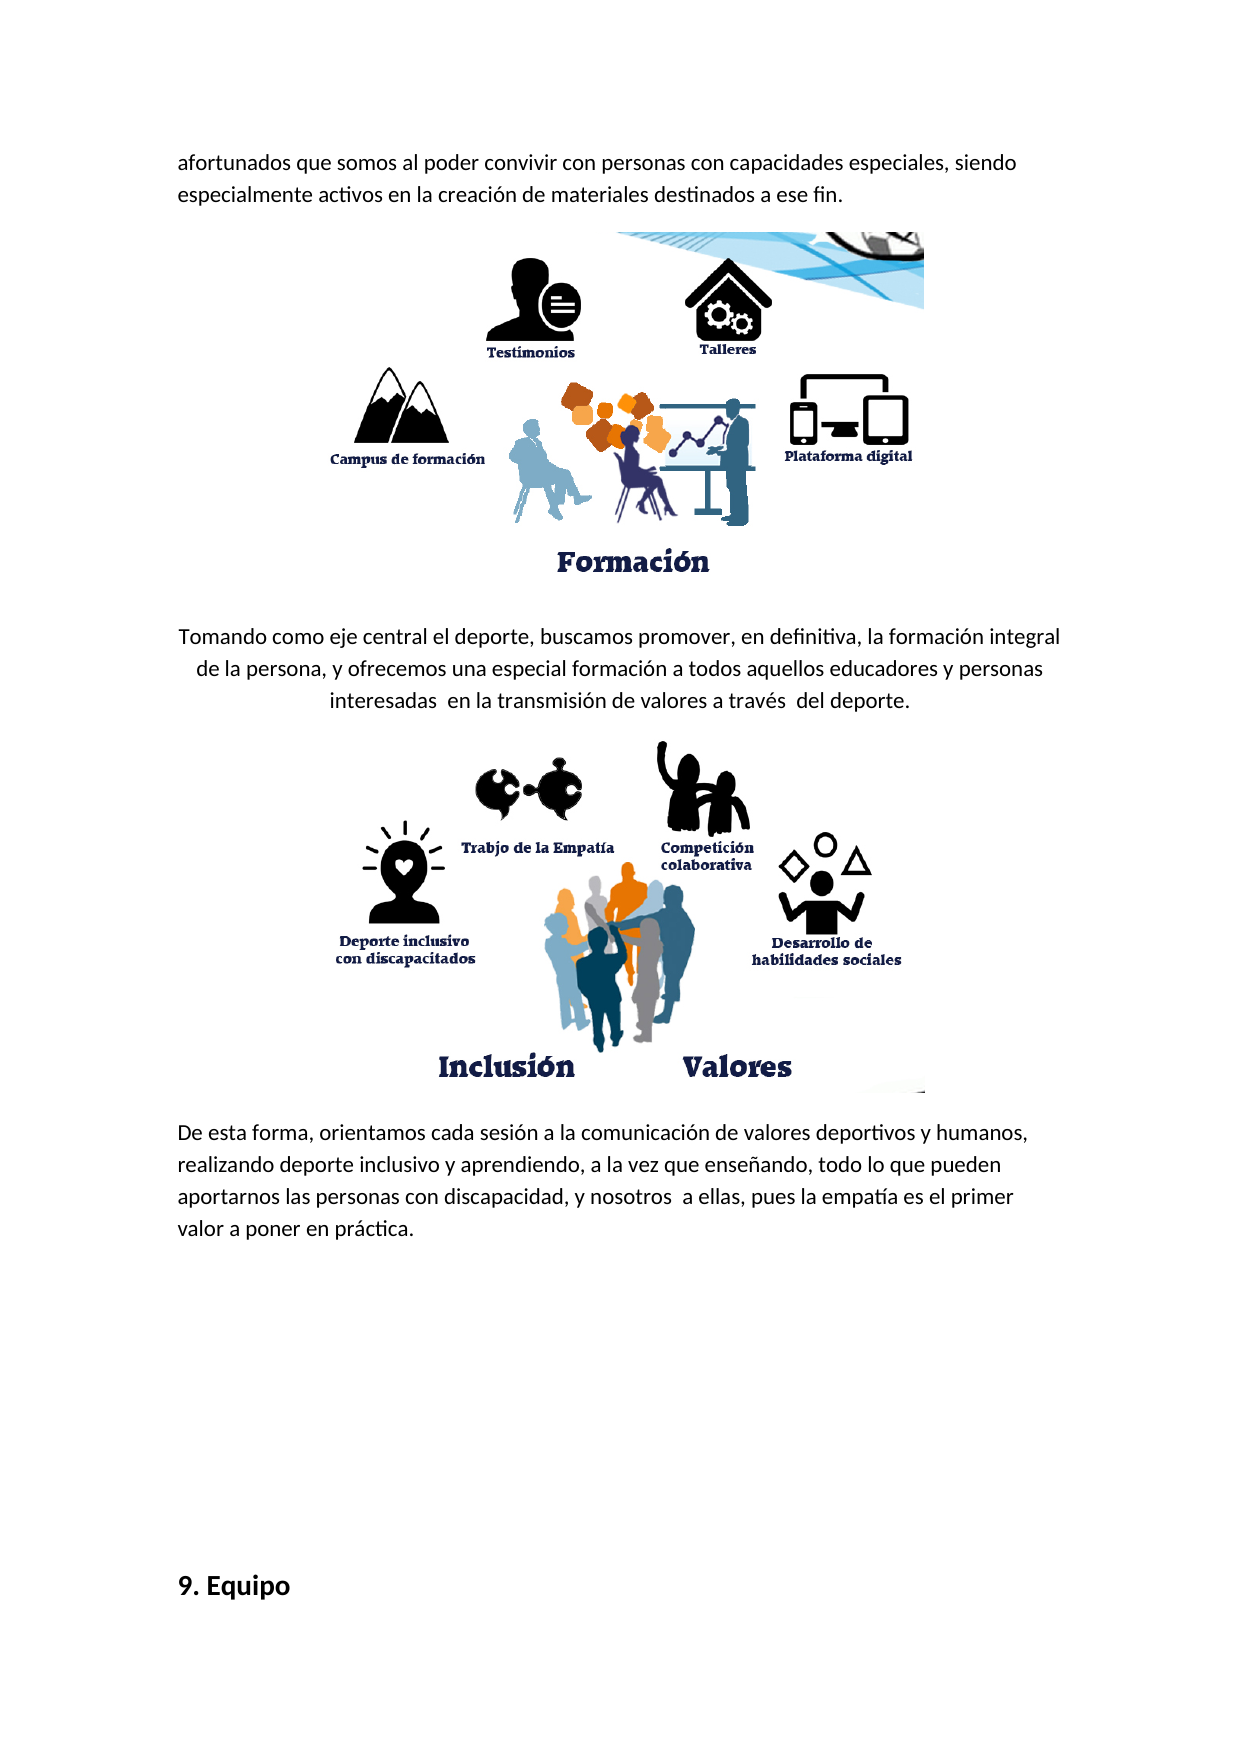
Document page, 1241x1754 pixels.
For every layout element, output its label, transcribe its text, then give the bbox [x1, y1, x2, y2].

text afortunados que somos al poder convivir con personas con capacidades especiales, siendo especialmente activos en la creación de materiales destinados a ese fin. [177, 148, 1063, 208]
text 9. Equipo [177, 1567, 1063, 1603]
text De esta forma, orientamos cada sesión a la comunicación de valores deportivos y humanos, realizando deporte inclusivo y aprendiendo, a la vez que enseñando, todo lo que pueden aportarnos las personas con discapacidad, y nosotros a ellas, pues la empatía es el primer valor a poner en práctica. [177, 1118, 1063, 1242]
text Tomando como eje central el deporte, buscamos promover, en definitiva, la formación integral de la persona, y ofrecemos una especial formación a todos aquellos educadores y personas interesadas en la transmisión de valores a través del deporte. [177, 622, 1063, 714]
picture [316, 232, 924, 598]
picture [315, 739, 925, 1093]
